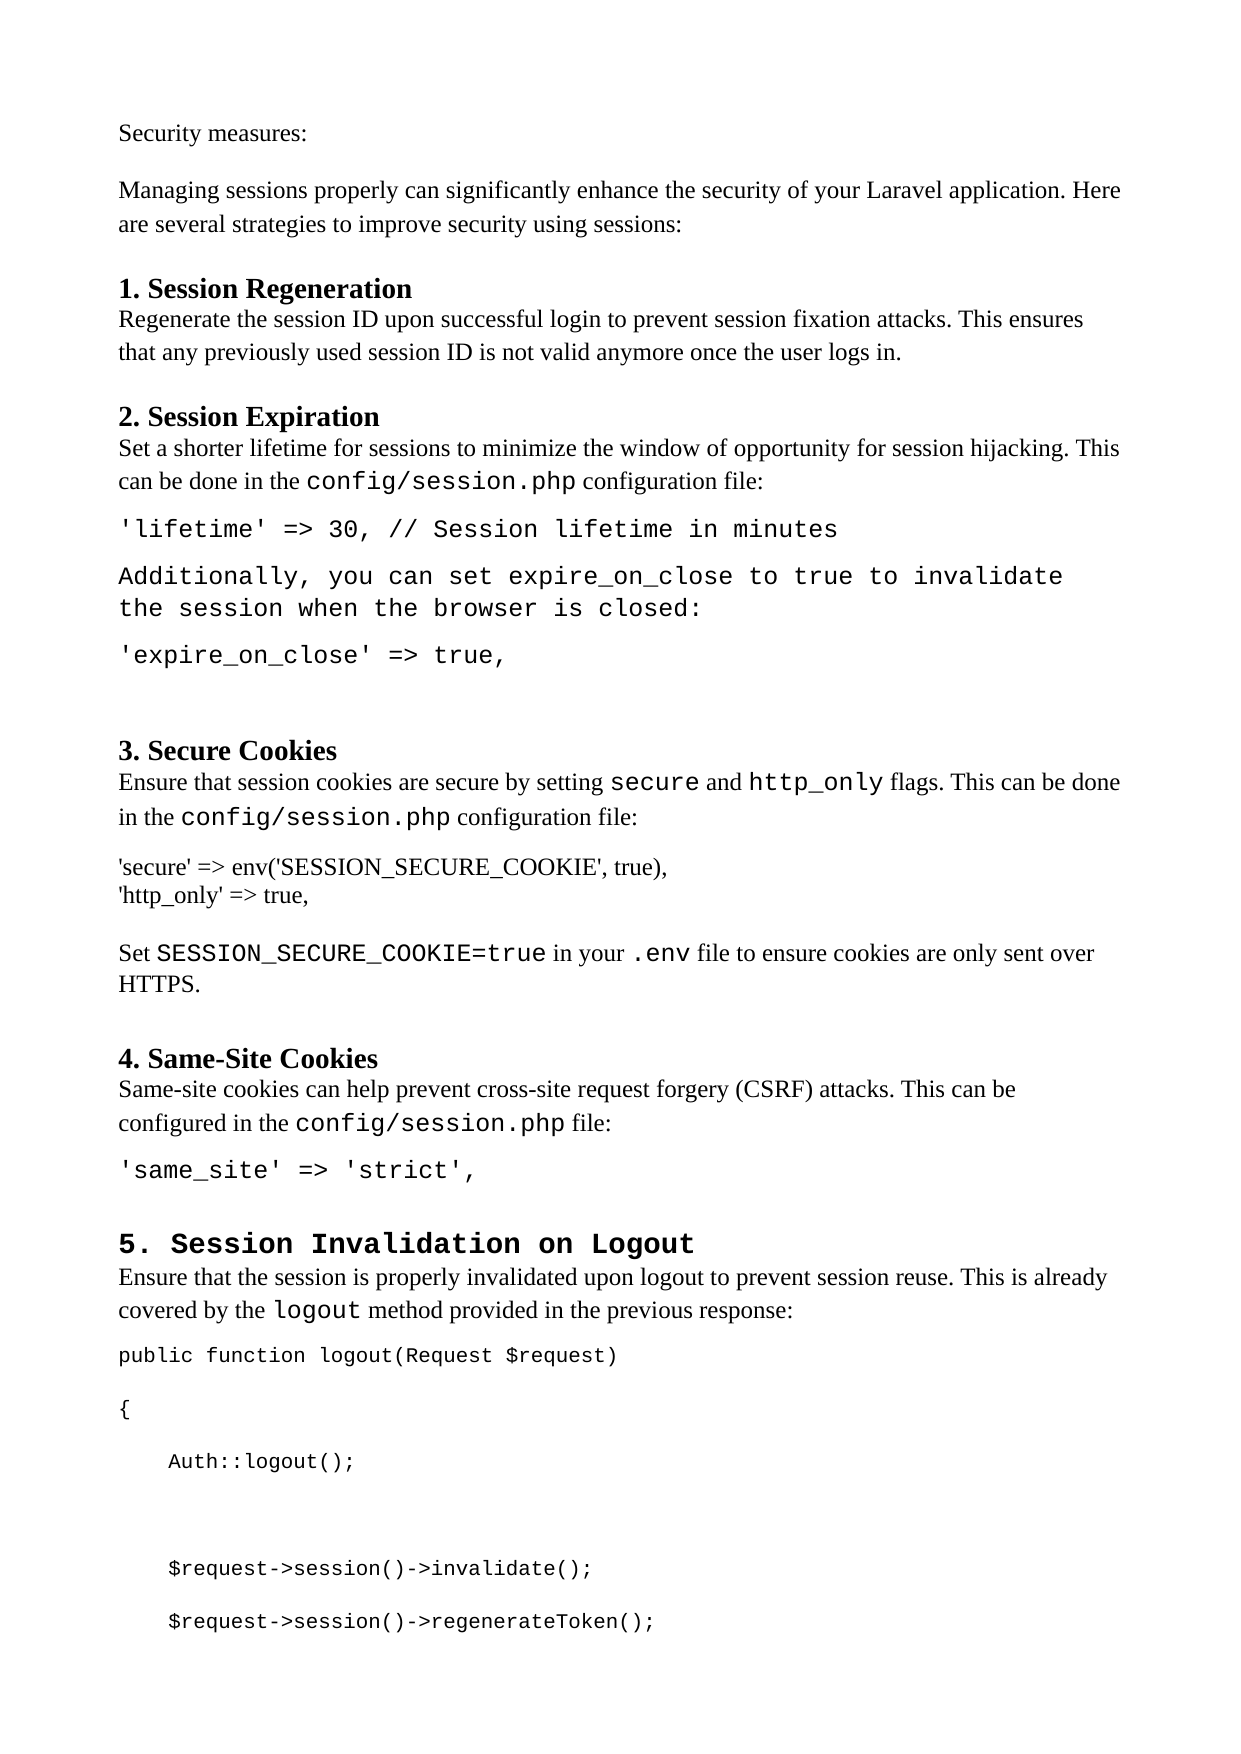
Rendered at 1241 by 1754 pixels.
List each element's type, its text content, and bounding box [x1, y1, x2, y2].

subtitle 4. Same-Site Cookies [118, 1041, 1122, 1074]
text Ensure that the session is properly invalidated upon logout to prevent session reuse. This is already covered by the logout method provided in the previous response: [118, 1262, 1122, 1326]
text 'lifetime' => 30, // Session lifetime in minutes [118, 516, 1122, 544]
subtitle 1. Session Regeneration [118, 271, 1122, 304]
text 'secure' => env('SESSION_SECURE_COOKIE', true), [118, 852, 1122, 881]
text $request->session()->regenerateToken(); [118, 1611, 1122, 1634]
text Ensure that session cookies are secure by setting secure and http_only flags. This can be done in the config/session.php configuration file: [118, 767, 1122, 833]
subtitle 2. Session Expiration [118, 399, 1122, 433]
text Regenerate the session ID upon successful login to prevent session fixation attacks. This ensures that any previously used session ID is not valid anymore once the user logs in. [118, 304, 1122, 366]
text 'http_only' => true, [118, 881, 1122, 909]
text 'expire_on_close' => true, [118, 643, 1122, 671]
text Set a shorter lifetime for sessions to minimize the window of opportunity for session hijacking. This can be done in the config/session.php configuration file: [118, 433, 1122, 497]
text { [118, 1398, 1122, 1422]
text 'same_site' => 'strict', [118, 1158, 1122, 1186]
text Security measures: [118, 118, 1122, 147]
subtitle 5. Session Invalidation on Logout [118, 1229, 1122, 1262]
text Auth::logout(); [118, 1452, 1122, 1475]
text public function logout(Request $request) [118, 1345, 1122, 1369]
text Set SESSION_SECURE_COOKIE=true in your .env file to ensure cookies are only sent over HTTPS. [118, 938, 1122, 998]
text Additionally, you can set expire_on_close to true to invalidate the session when the browser is closed: [118, 563, 1122, 624]
text $request->session()->invalidate(); [118, 1558, 1122, 1581]
subtitle 3. Secure Cookies [118, 733, 1122, 767]
text Same-site cookies can help prevent cross-site request forgery (CSRF) attacks. This can be configured in the config/session.php file: [118, 1074, 1122, 1138]
text Managing sessions properly can significantly enhance the security of your Laravel application. Here are several strategies to improve security using sessions: [118, 176, 1122, 237]
